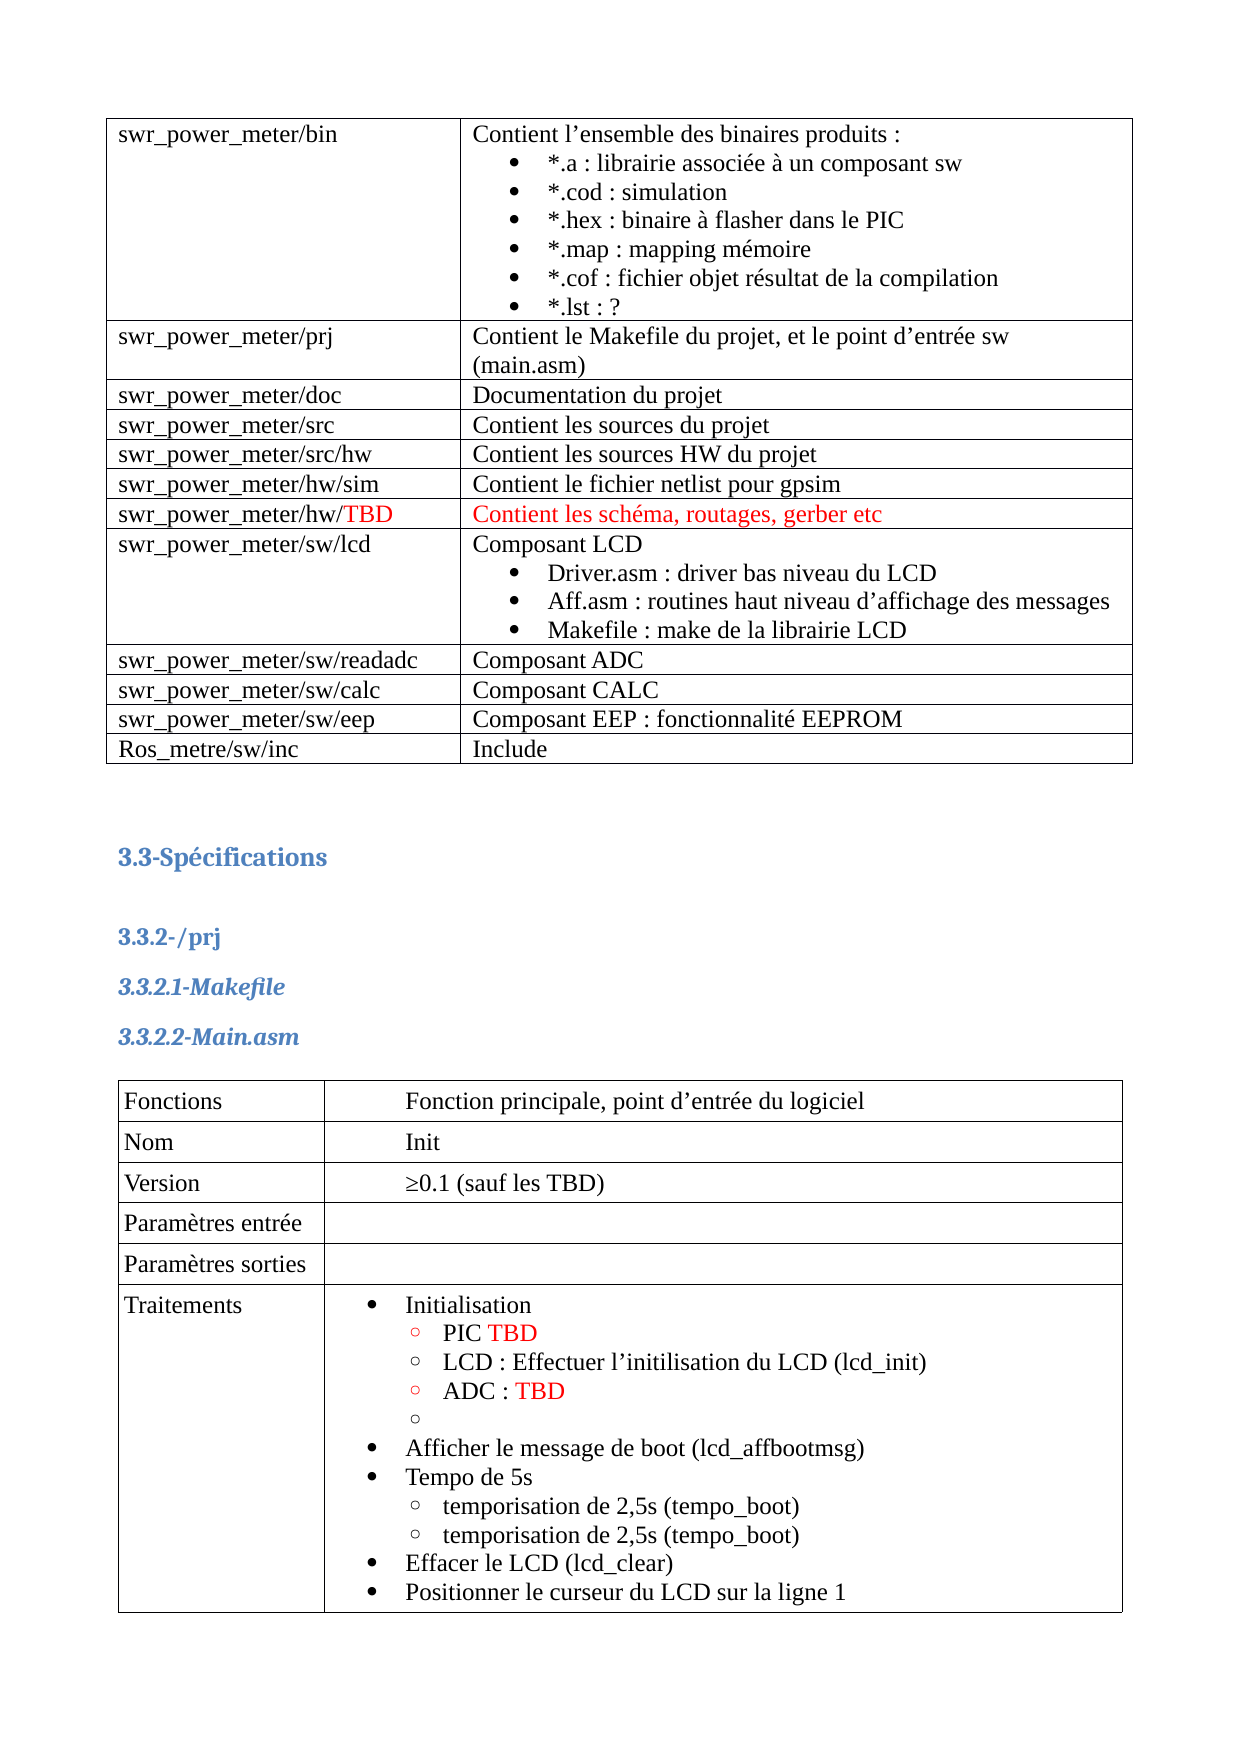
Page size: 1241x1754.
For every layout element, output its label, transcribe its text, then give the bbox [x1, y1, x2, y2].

table_header swr_power_meter/bin [107, 119, 460, 320]
table_cell Composant LCD Driver.asm : driver bas niveau du LCD Aff.asm : routines haut niveau d’affichage des messages Makefile : make de la librairie LCD [461, 529, 1132, 644]
table_cell Version [119, 1163, 324, 1202]
table_cell Contient les sources du projet [461, 410, 1132, 438]
subtitle 3.3.2.1-Makefile [118, 973, 1122, 1002]
table_cell Paramètres sorties [119, 1244, 324, 1283]
table_cell swr_power_meter/src/hw [107, 440, 460, 468]
table_cell Contient le Makefile du projet, et le point d’entrée sw (main.asm) [461, 321, 1132, 379]
subtitle 3.3-Spécifications [118, 842, 1122, 874]
table_cell Include [461, 734, 1132, 763]
table_cell swr_power_meter/sw/lcd [107, 529, 460, 644]
table_cell swr_power_meter/doc [107, 380, 460, 409]
table_cell swr_power_meter/sw/calc [107, 675, 460, 703]
table_cell Contient le fichier netlist pour gpsim [461, 469, 1132, 498]
table_cell ≥0.1 (sauf les TBD) [325, 1163, 1122, 1202]
table_cell [325, 1203, 1122, 1243]
table_cell swr_power_meter/hw/sim [107, 469, 460, 498]
table_header Fonction principale, point d’entrée du logiciel [325, 1081, 1122, 1121]
table_cell Composant CALC [461, 675, 1132, 703]
table_cell swr_power_meter/sw/readadc [107, 645, 460, 674]
table_cell [325, 1244, 1122, 1283]
table_header Fonctions [119, 1081, 324, 1121]
table_cell Documentation du projet [461, 380, 1132, 409]
subtitle 3.3.2-/prj [118, 923, 1122, 952]
table_cell Traitements [119, 1285, 324, 1612]
subtitle 3.3.2.2-Main.asm [118, 1022, 1122, 1051]
table_cell Nom [119, 1122, 324, 1161]
table_cell Ros_metre/sw/inc [107, 734, 460, 763]
table_cell Initialisation PIC TBD LCD : Effectuer l’initilisation du LCD (lcd_init) ADC : TBD Afficher le message de boot (lcd_affbootmsg) Tempo de 5s temporisation de 2,5s (tempo_boot) temporisation de 2,5s (tempo_boot) Effacer le LCD (lcd_clear) Positionner le curseur du LCD sur la ligne 1 Tester le mode calibration (TBD strap de soudure à la masse ou VCC) Si le boitier est en mode de calibration (TBD) afficher le message de calibration (lcd_affcalib TBD) Dans une boucle infinie lire les registres ADCfwd et ADCref afficher le message de mesure (lcd_affadc TBD) Sinon Dans une boucle infinie (TBD) : lire les registres ADCfwd et ADCref calculer la puissance FWD et REF Calculer le SWR Afficher le message de mesure [325, 1285, 1122, 1612]
table_cell Init [325, 1122, 1122, 1161]
table_cell swr_power_meter/src [107, 410, 460, 438]
table_cell swr_power_meter/sw/eep [107, 705, 460, 733]
table_cell Composant ADC [461, 645, 1132, 674]
table_cell swr_power_meter/hw/TBD [107, 499, 460, 528]
table_cell Composant EEP : fonctionnalité EEPROM [461, 705, 1132, 733]
table_cell Contient les sources HW du projet [461, 440, 1132, 468]
table_cell Paramètres entrée [119, 1203, 324, 1243]
table_cell Contient les schéma, routages, gerber etc [461, 499, 1132, 528]
table_header Contient l’ensemble des binaires produits : *.a : librairie associée à un composant sw *.cod : simulation *.hex : binaire à flasher dans le PIC *.map : mapping mémoire *.cof : fichier objet résultat de la compilation *.lst : ? [461, 119, 1132, 320]
table_cell swr_power_meter/prj [107, 321, 460, 379]
